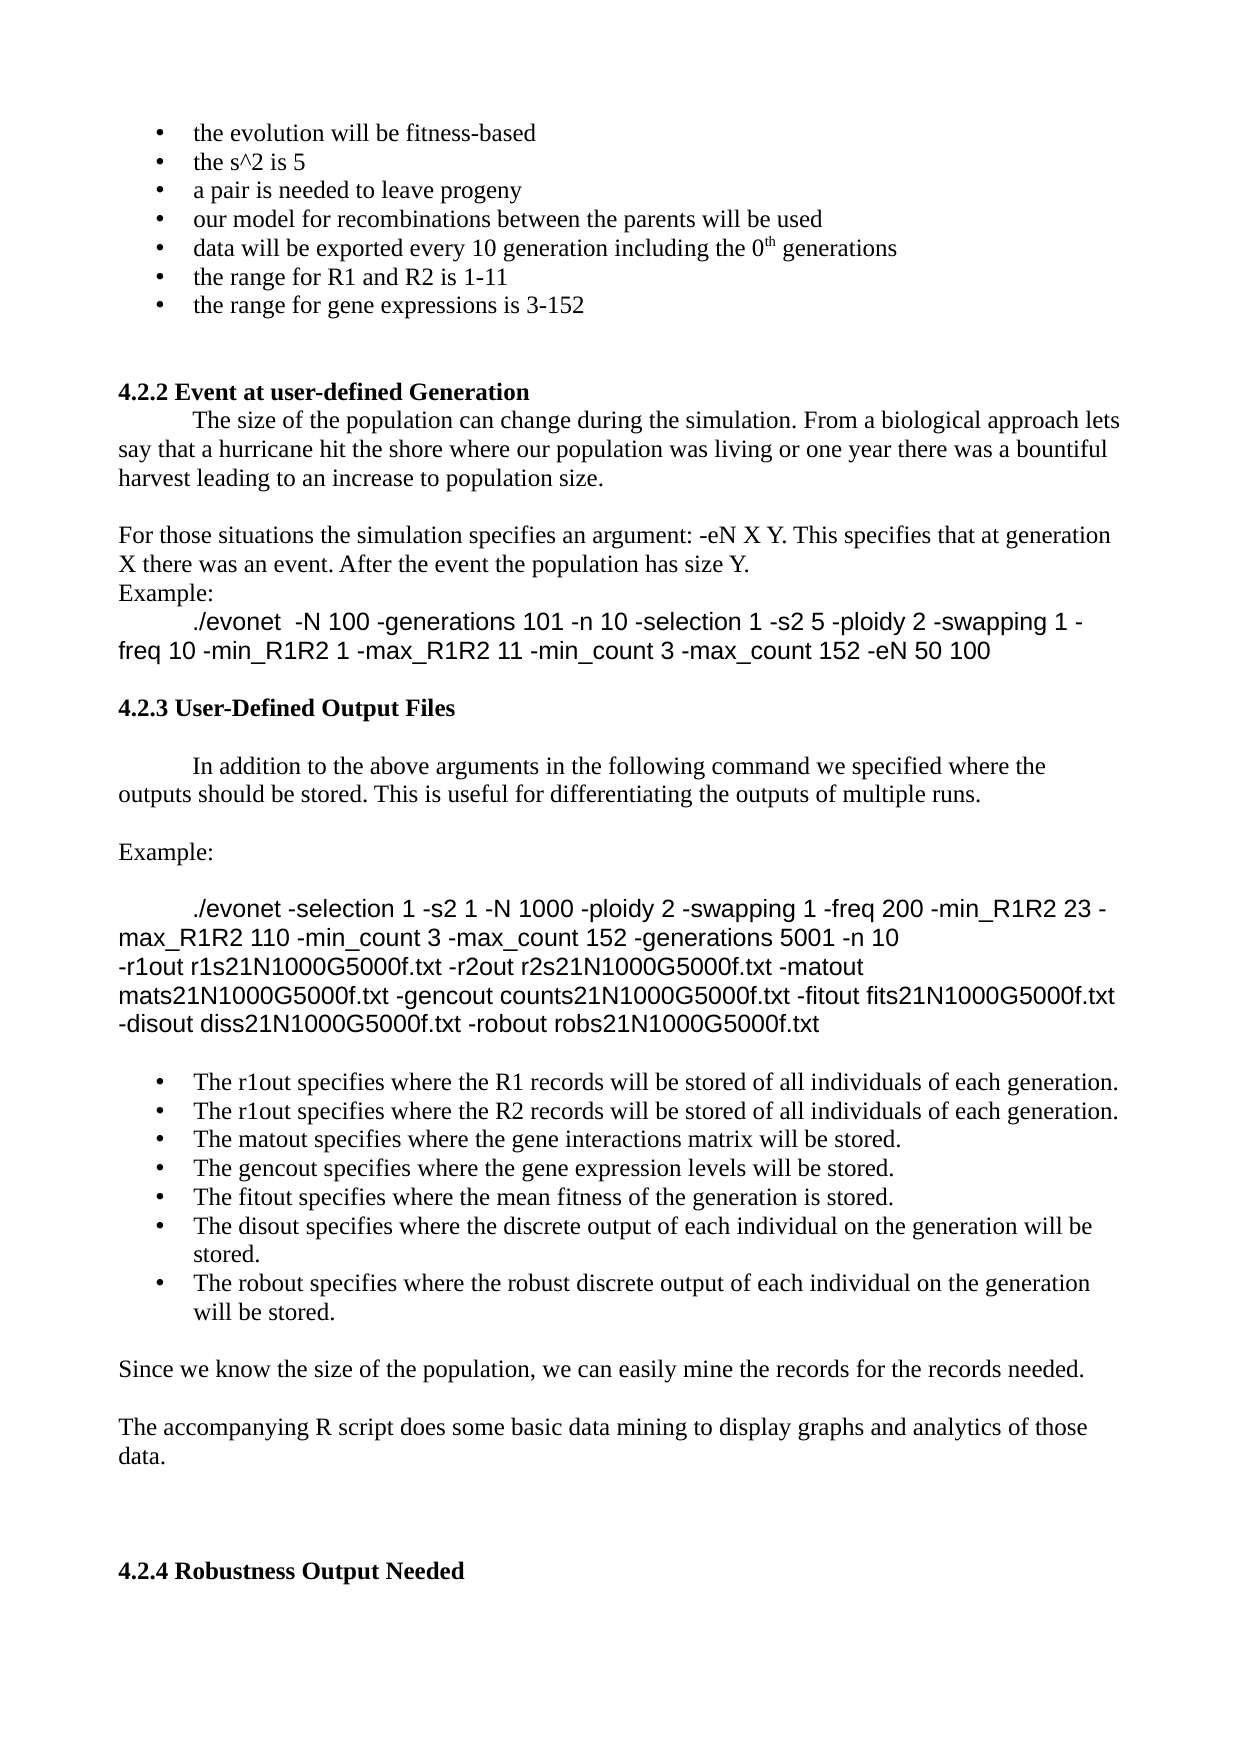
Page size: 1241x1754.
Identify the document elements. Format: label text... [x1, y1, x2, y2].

text Example: [118, 578, 1122, 607]
list data will be exported every 10 generation including the 0th generations [156, 233, 1122, 262]
text ./evonet -selection 1 -s2 1 -N 1000 -ploidy 2 -swapping 1 -freq 200 -min_R1R2 23 -max_R1R2 110 -min_count 3 -max_count 152 -generations 5001 -n 10 [118, 894, 1122, 952]
text 4.2.3 User-Defined Output Files [118, 693, 1122, 722]
list the range for R1 and R2 is 1-11 [156, 262, 1122, 291]
text Since we know the size of the population, we can easily mine the records for the records needed. [118, 1354, 1122, 1383]
text 4.2.4 Robustness Output Needed [118, 1556, 1122, 1584]
list The matout specifies where the gene interactions matrix will be stored. [156, 1124, 1122, 1153]
list the evolution will be fitness-based [156, 118, 1122, 147]
list The disout specifies where the discrete output of each individual on the generation will be stored. [156, 1211, 1122, 1268]
list The fitout specifies where the mean fitness of the generation is stored. [156, 1182, 1122, 1211]
text The accompanying R script does some basic data mining to display graphs and analytics of those data. [118, 1412, 1122, 1469]
text -r1out r1s21N1000G5000f.txt -r2out r2s21N1000G5000f.txt -matout mats21N1000G5000f.txt -gencout counts21N1000G5000f.txt -fitout fits21N1000G5000f.txt -disout diss21N1000G5000f.txt -robout robs21N1000G5000f.txt [118, 952, 1122, 1038]
list The robout specifies where the robust discrete output of each individual on the generation will be stored. [156, 1268, 1122, 1326]
list The r1out specifies where the R1 records will be stored of all individuals of each generation. [156, 1067, 1122, 1096]
text In addition to the above arguments in the following command we specified where the outputs should be stored. This is useful for differentiating the outputs of multiple runs. [118, 751, 1122, 808]
text ./evonet -N 100 -generations 101 -n 10 -selection 1 -s2 5 -ploidy 2 -swapping 1 -freq 10 -min_R1R2 1 -max_R1R2 11 -min_count 3 -max_count 152 -eN 50 100 [118, 607, 1122, 664]
list The gencout specifies where the gene expression levels will be stored. [156, 1153, 1122, 1182]
list the range for gene expressions is 3-152 [156, 291, 1122, 319]
text 4.2.2 Event at user-defined Generation [118, 377, 1122, 406]
list The r1out specifies where the R2 records will be stored of all individuals of each generation. [156, 1096, 1122, 1124]
text The size of the population can change during the simulation. From a biological approach lets say that a hurricane hit the shore where our population was living or one year there was a bountiful harvest leading to an increase to population size. [118, 406, 1122, 492]
text Example: [118, 837, 1122, 866]
list our model for recombinations between the parents will be used [156, 204, 1122, 233]
text For those situations the simulation specifies an argument: -eN X Y. This specifies that at generation X there was an event. After the event the population has size Y. [118, 521, 1122, 578]
list a pair is needed to leave progeny [156, 176, 1122, 204]
list the s^2 is 5 [156, 147, 1122, 176]
